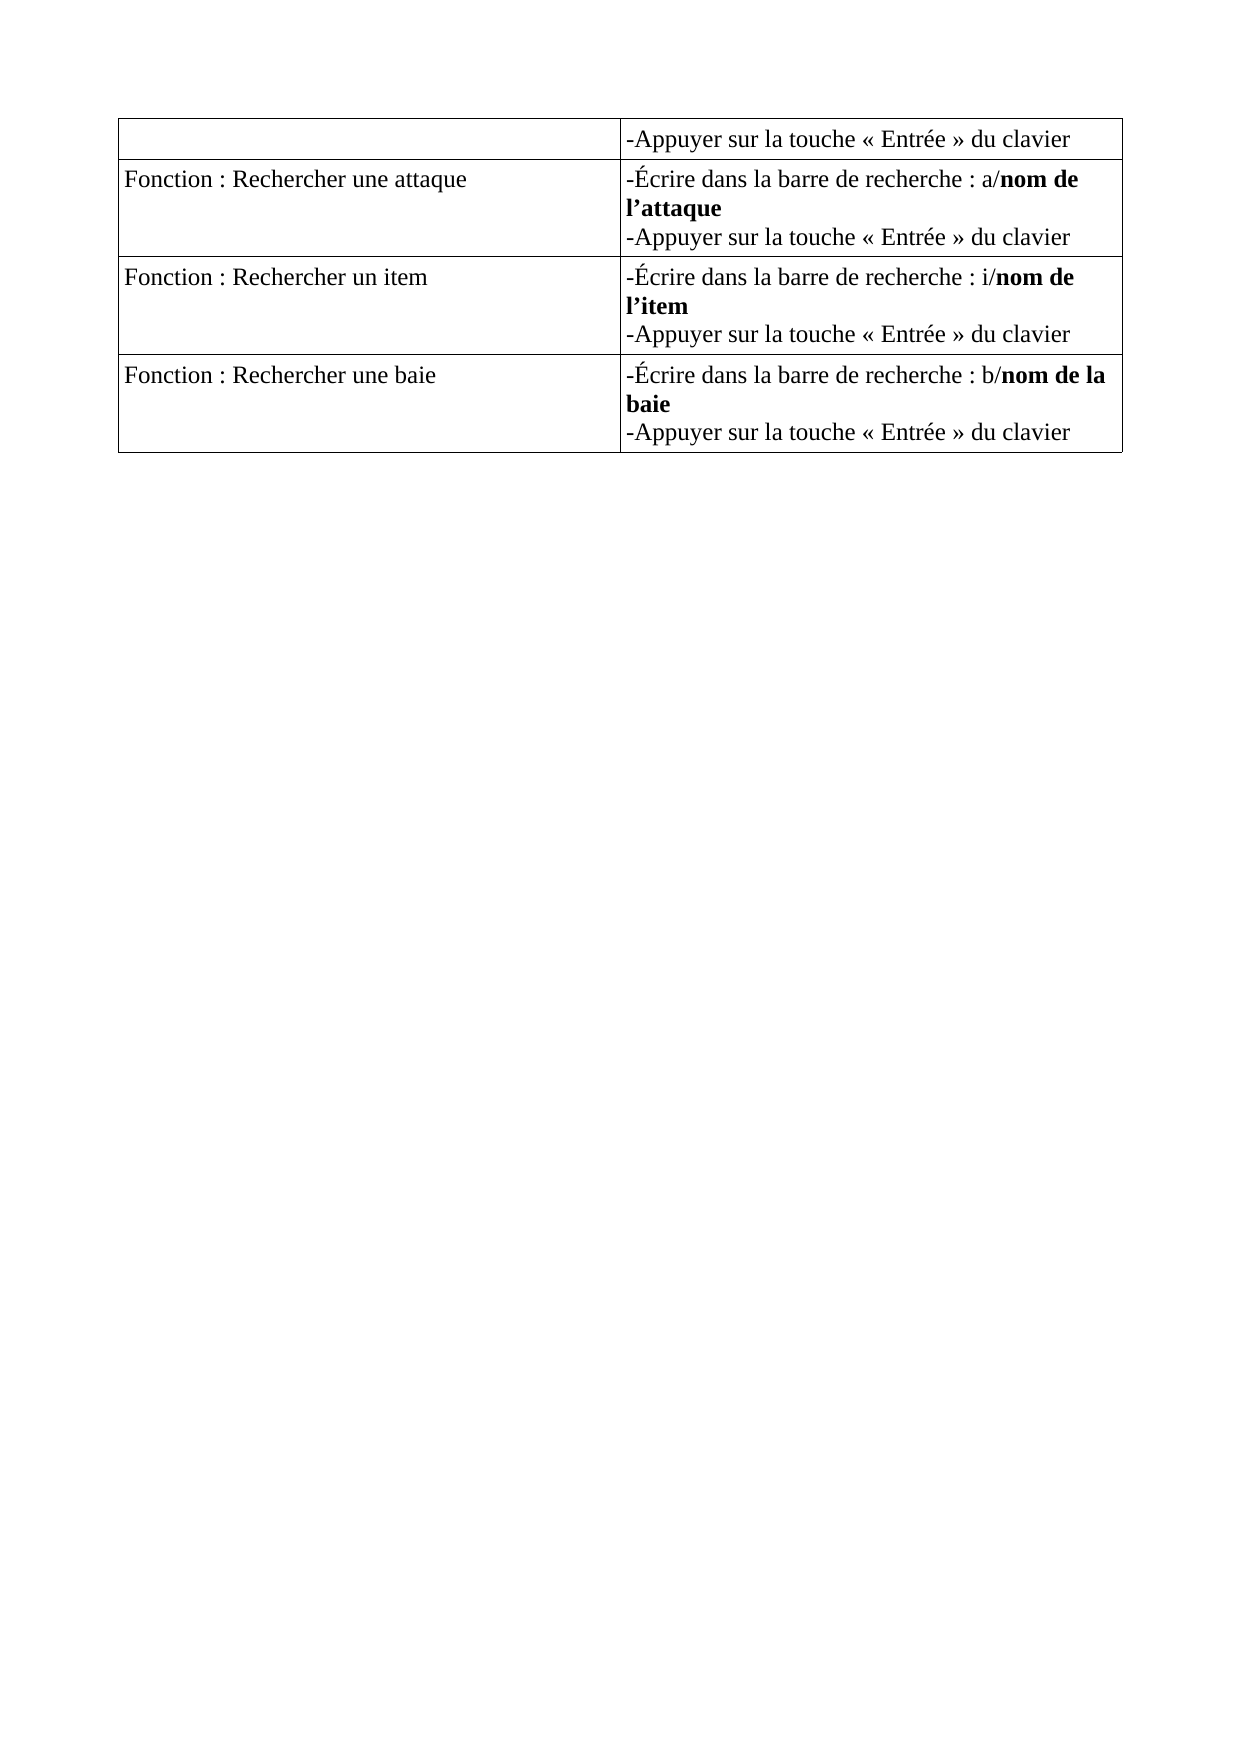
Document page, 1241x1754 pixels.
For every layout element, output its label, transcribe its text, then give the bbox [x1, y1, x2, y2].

table_cell -Appuyer sur la touche « Entrée » du clavier [621, 119, 1122, 158]
table_cell -Écrire dans la barre de recherche : i/nom de l’item -Appuyer sur la touche « Entrée » du clavier [621, 257, 1122, 354]
table_cell -Écrire dans la barre de recherche : b/nom de la baie -Appuyer sur la touche « Entrée » du clavier [621, 355, 1122, 452]
table_cell -Écrire dans la barre de recherche : a/nom de l’attaque -Appuyer sur la touche « Entrée » du clavier [621, 160, 1122, 256]
table_cell Fonction : Rechercher un item [119, 257, 620, 354]
table_cell [119, 119, 620, 158]
table_cell Fonction : Rechercher une baie [119, 355, 620, 452]
table_cell Fonction : Rechercher une attaque [119, 160, 620, 256]
